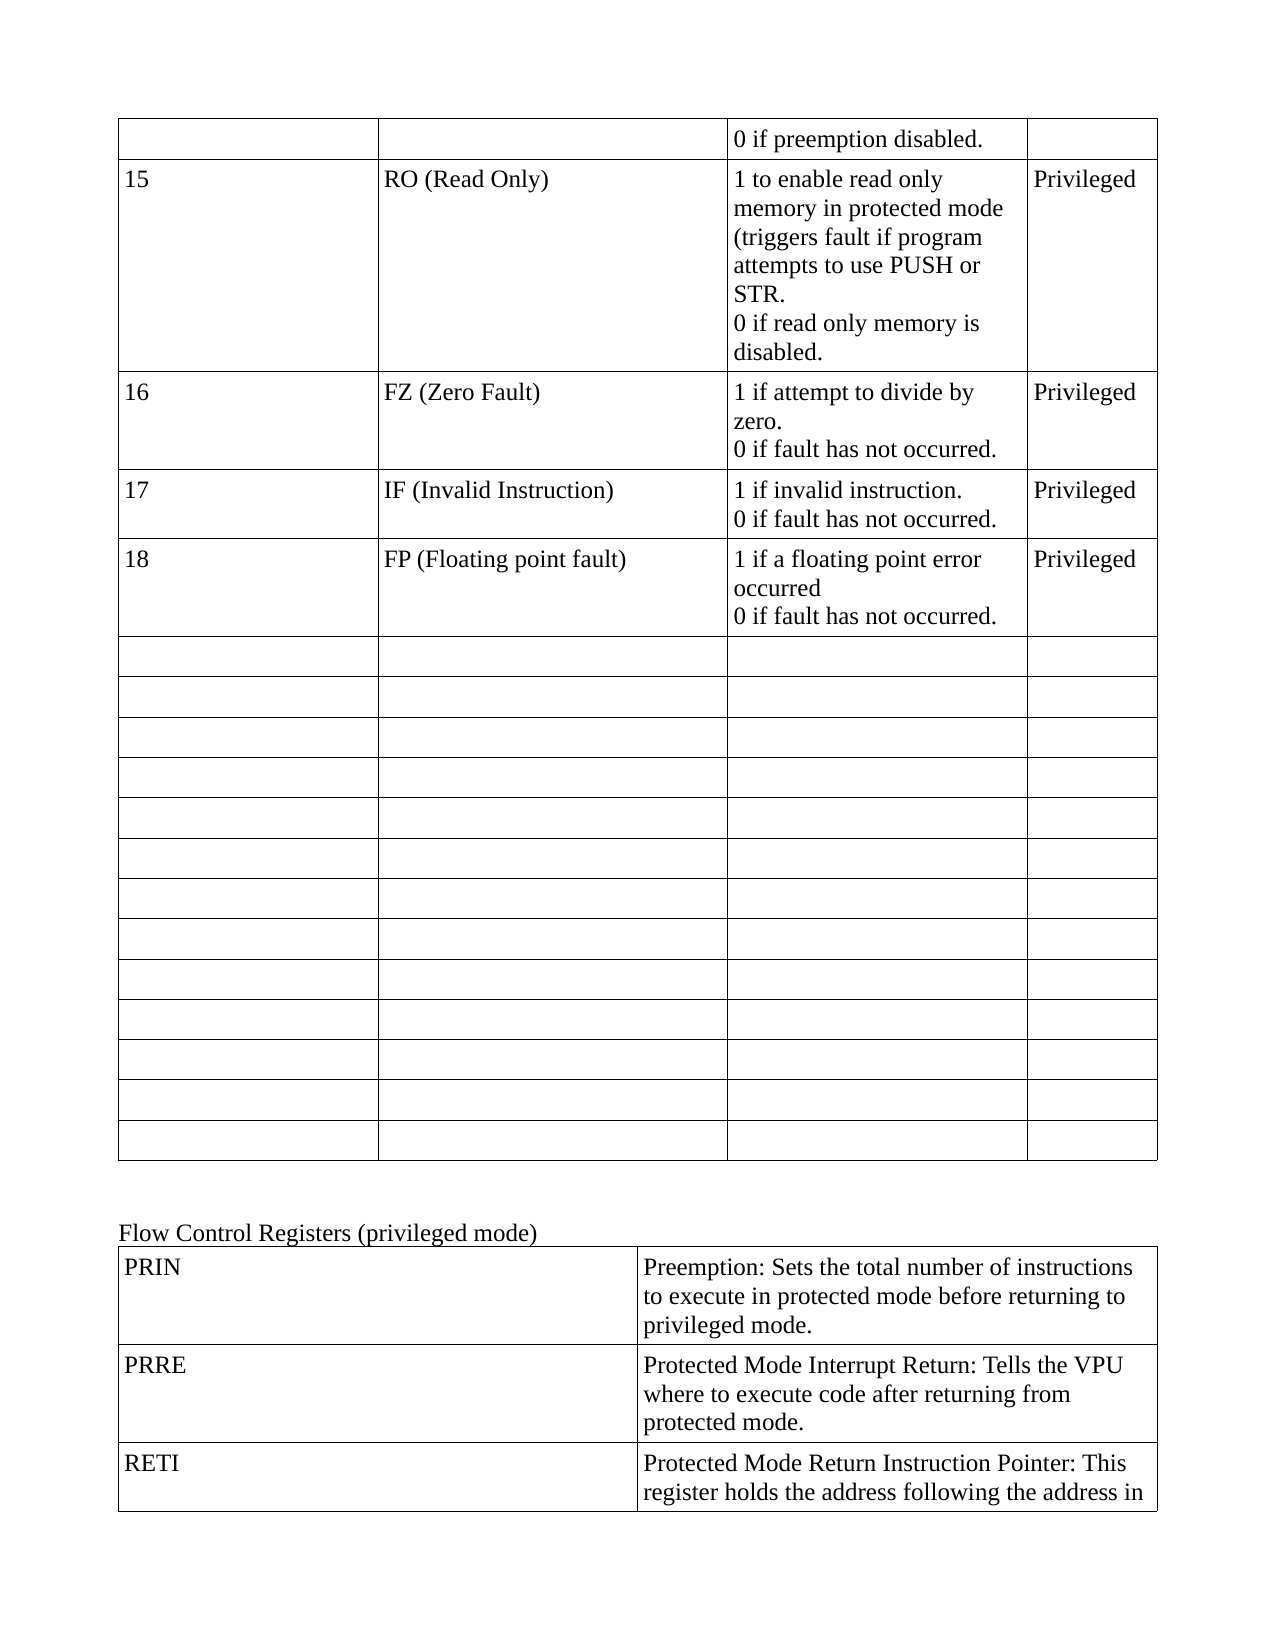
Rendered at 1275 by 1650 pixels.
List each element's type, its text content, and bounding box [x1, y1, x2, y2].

table_cell [119, 637, 378, 676]
table_cell Privileged [1028, 160, 1157, 371]
table_cell 1 if attempt to divide by zero. 0 if fault has not occurred. [728, 372, 1027, 469]
table_cell [379, 1121, 727, 1160]
table_cell [119, 879, 378, 918]
table_cell [1028, 879, 1157, 918]
table_cell [1028, 960, 1157, 999]
table_cell 15 [119, 160, 378, 371]
table_header PRIN [119, 1247, 637, 1344]
table_cell [119, 798, 378, 837]
table_cell [119, 718, 378, 757]
table_cell [379, 919, 727, 958]
table_cell [119, 960, 378, 999]
table_cell [728, 1080, 1027, 1120]
table_cell [119, 1000, 378, 1039]
table_cell [728, 1121, 1027, 1160]
table_cell [379, 637, 727, 676]
table_cell PRRE [119, 1345, 637, 1442]
table_cell 1 if invalid instruction. 0 if fault has not occurred. [728, 470, 1027, 538]
table_cell [1028, 119, 1157, 158]
table_cell [1028, 718, 1157, 757]
table_cell [728, 879, 1027, 918]
table_cell [379, 960, 727, 999]
table_cell 0 if preemption disabled. [728, 119, 1027, 158]
table_cell Protected Mode Interrupt Return: Tells the VPU where to execute code after returning from protected mode. [638, 1345, 1157, 1442]
table_cell RETI [119, 1443, 637, 1511]
table_cell [728, 798, 1027, 837]
table_cell Privileged [1028, 470, 1157, 538]
table_cell IF (Invalid Instruction) [379, 470, 727, 538]
table_cell 18 [119, 539, 378, 636]
table_cell [119, 119, 378, 158]
table_cell [1028, 1040, 1157, 1079]
table_cell [379, 879, 727, 918]
table_cell [1028, 637, 1157, 676]
table_header Preemption: Sets the total number of instructions to execute in protected mode before returning to privileged mode. [638, 1247, 1157, 1344]
table_cell FP (Floating point fault) [379, 539, 727, 636]
table_cell [119, 1121, 378, 1160]
table_cell [728, 919, 1027, 958]
text Flow Control Registers (privileged mode) [118, 1218, 1157, 1246]
table_cell [379, 677, 727, 717]
table_cell Privileged [1028, 539, 1157, 636]
table_cell [379, 758, 727, 797]
table_cell Privileged [1028, 372, 1157, 469]
table_cell [1028, 1000, 1157, 1039]
table_cell RO (Read Only) [379, 160, 727, 371]
table_cell FZ (Zero Fault) [379, 372, 727, 469]
table_cell Protected Mode Return Instruction Pointer: This register holds the address following the address in [638, 1443, 1157, 1511]
table_cell [379, 1040, 727, 1079]
table_cell [119, 677, 378, 717]
table_cell [728, 960, 1027, 999]
table_cell [379, 839, 727, 878]
table_cell [379, 718, 727, 757]
table_cell [119, 758, 378, 797]
table_cell [379, 1000, 727, 1039]
table_cell [379, 119, 727, 158]
table_cell [119, 919, 378, 958]
table_cell [119, 1040, 378, 1079]
table_cell [1028, 839, 1157, 878]
table_cell [379, 798, 727, 837]
table_cell [1028, 1121, 1157, 1160]
table_cell 16 [119, 372, 378, 469]
table_cell [119, 1080, 378, 1120]
table_cell [1028, 919, 1157, 958]
table_cell [728, 637, 1027, 676]
table_cell 1 to enable read only memory in protected mode (triggers fault if program attempts to use PUSH or STR. 0 if read only memory is disabled. [728, 160, 1027, 371]
table_cell [1028, 758, 1157, 797]
table_cell [1028, 798, 1157, 837]
table_cell [1028, 677, 1157, 717]
table_cell [728, 677, 1027, 717]
table_cell [379, 1080, 727, 1120]
table_cell [728, 758, 1027, 797]
table_cell [1028, 1080, 1157, 1120]
table_cell [728, 839, 1027, 878]
table_cell [728, 1040, 1027, 1079]
table_cell [728, 1000, 1027, 1039]
table_cell [119, 839, 378, 878]
table_cell [728, 718, 1027, 757]
table_cell 17 [119, 470, 378, 538]
table_cell 1 if a floating point error occurred 0 if fault has not occurred. [728, 539, 1027, 636]
